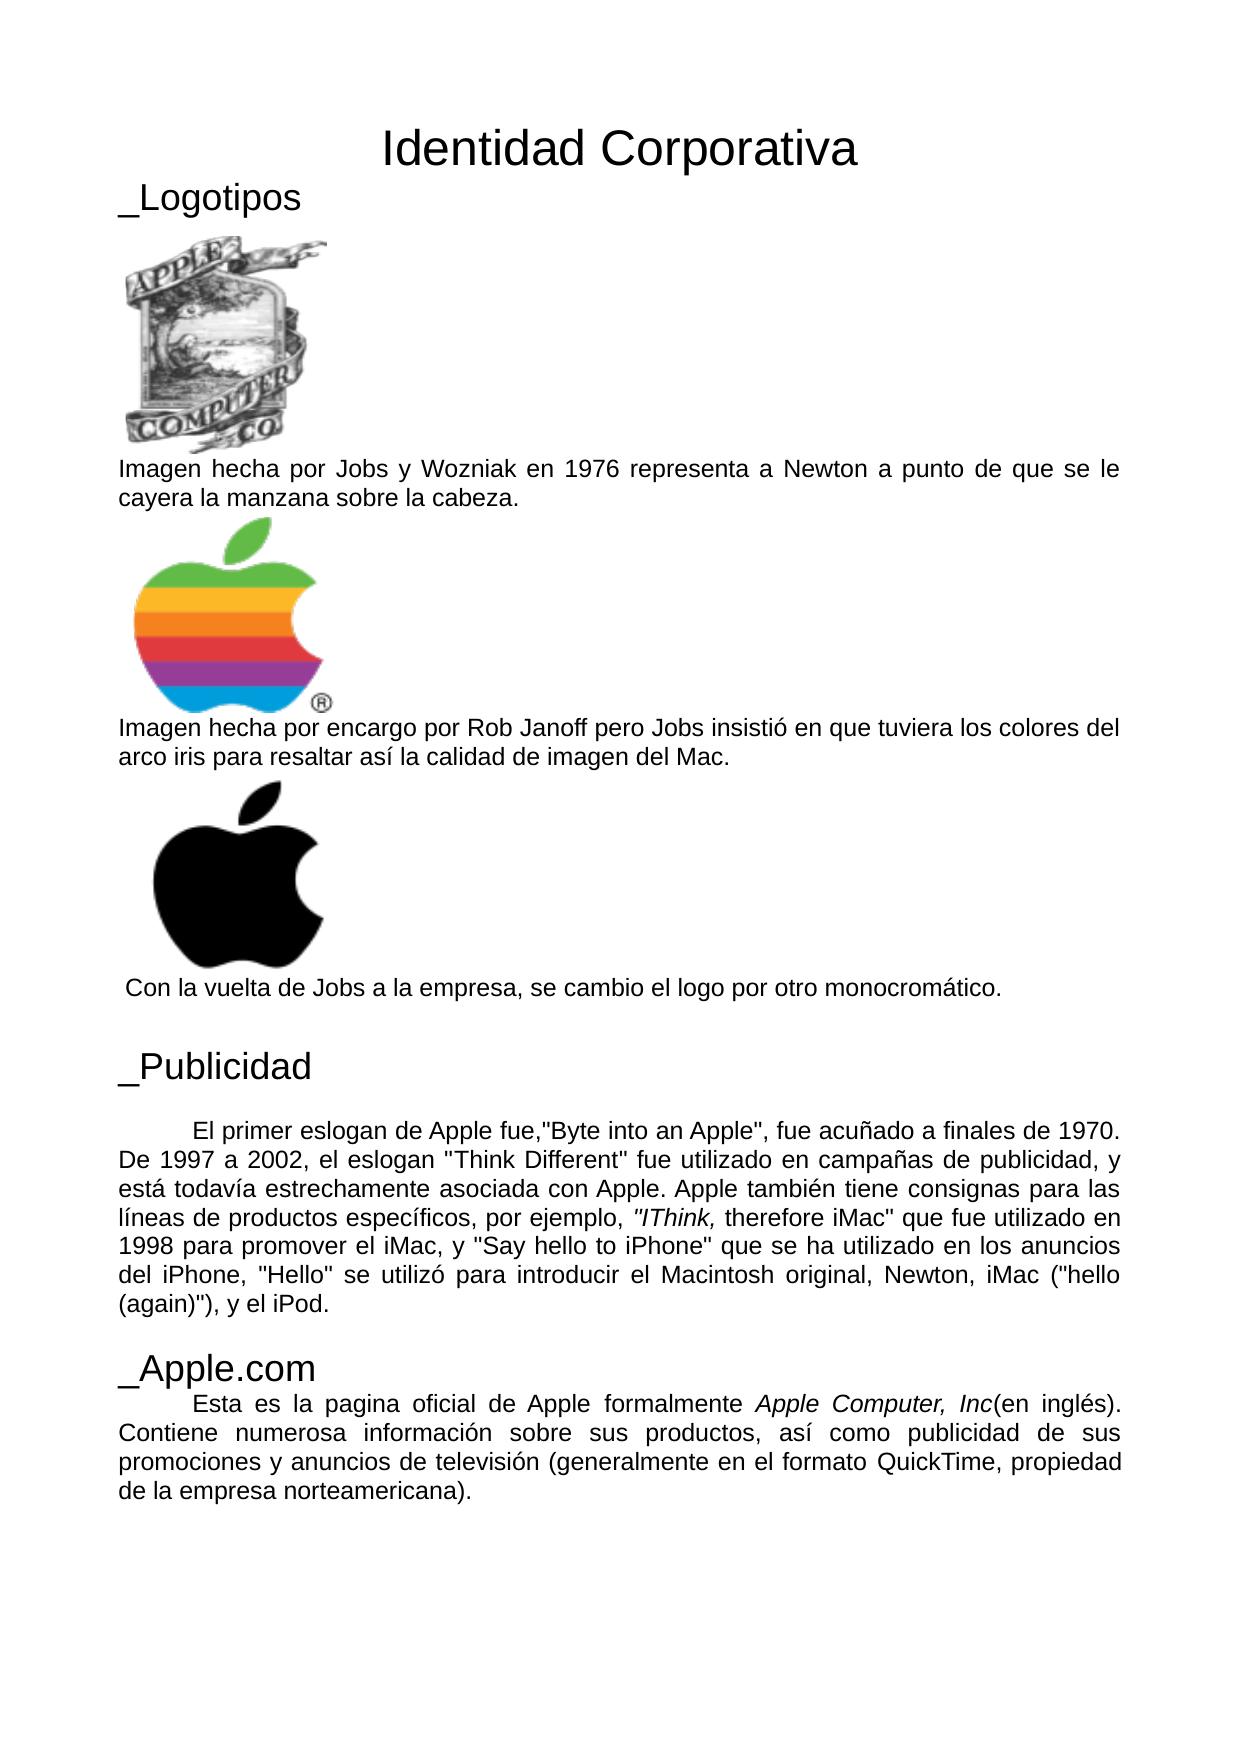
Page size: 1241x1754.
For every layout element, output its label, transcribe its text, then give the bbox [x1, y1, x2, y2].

text Con la vuelta de Jobs a la empresa, se cambio el logo por otro monocromático. [118, 770, 1122, 1001]
picture [125, 236, 327, 454]
text Identidad Corporativa [118, 118, 1122, 176]
picture [133, 517, 334, 713]
text Imagen hecha por encargo por Rob Janoff pero Jobs insistió en que tuviera los colores del arco iris para resaltar así la calidad de imagen del Mac. [118, 511, 1122, 770]
text _Apple.com [118, 1346, 1122, 1389]
text _Logotipos [118, 176, 1122, 219]
text _Publicidad [118, 1044, 1122, 1087]
text Esta es la pagina oficial de Apple formalmente Apple Computer, Inc(en inglés). Contiene numerosa información sobre sus productos, así como publicidad de sus promociones y anuncios de televisión (generalmente en el formato QuickTime, propiedad de la empresa norteamericana). [118, 1389, 1122, 1504]
text El primer eslogan de Apple fue,"Byte into an Apple", fue acuñado a finales de 1970. De 1997 a 2002, el eslogan "Think Different" fue utilizado en campañas de publicidad, y está todavía estrechamente asociada con Apple. Apple también tiene consignas para las líneas de productos específicos, por ejemplo, "IThink, therefore iMac" que fue utilizado en 1998 para promover el iMac, y "Say hello to iPhone" que se ha utilizado en los anuncios del iPhone, "Hello" se utilizó para introducir el Macintosh original, Newton, iMac ("hello (again)"), y el iPod. [118, 1116, 1122, 1317]
picture [133, 777, 344, 973]
text Imagen hecha por Jobs y Wozniak en 1976 representa a Newton a punto de que se le cayera la manzana sobre la cabeza. [118, 219, 1122, 511]
